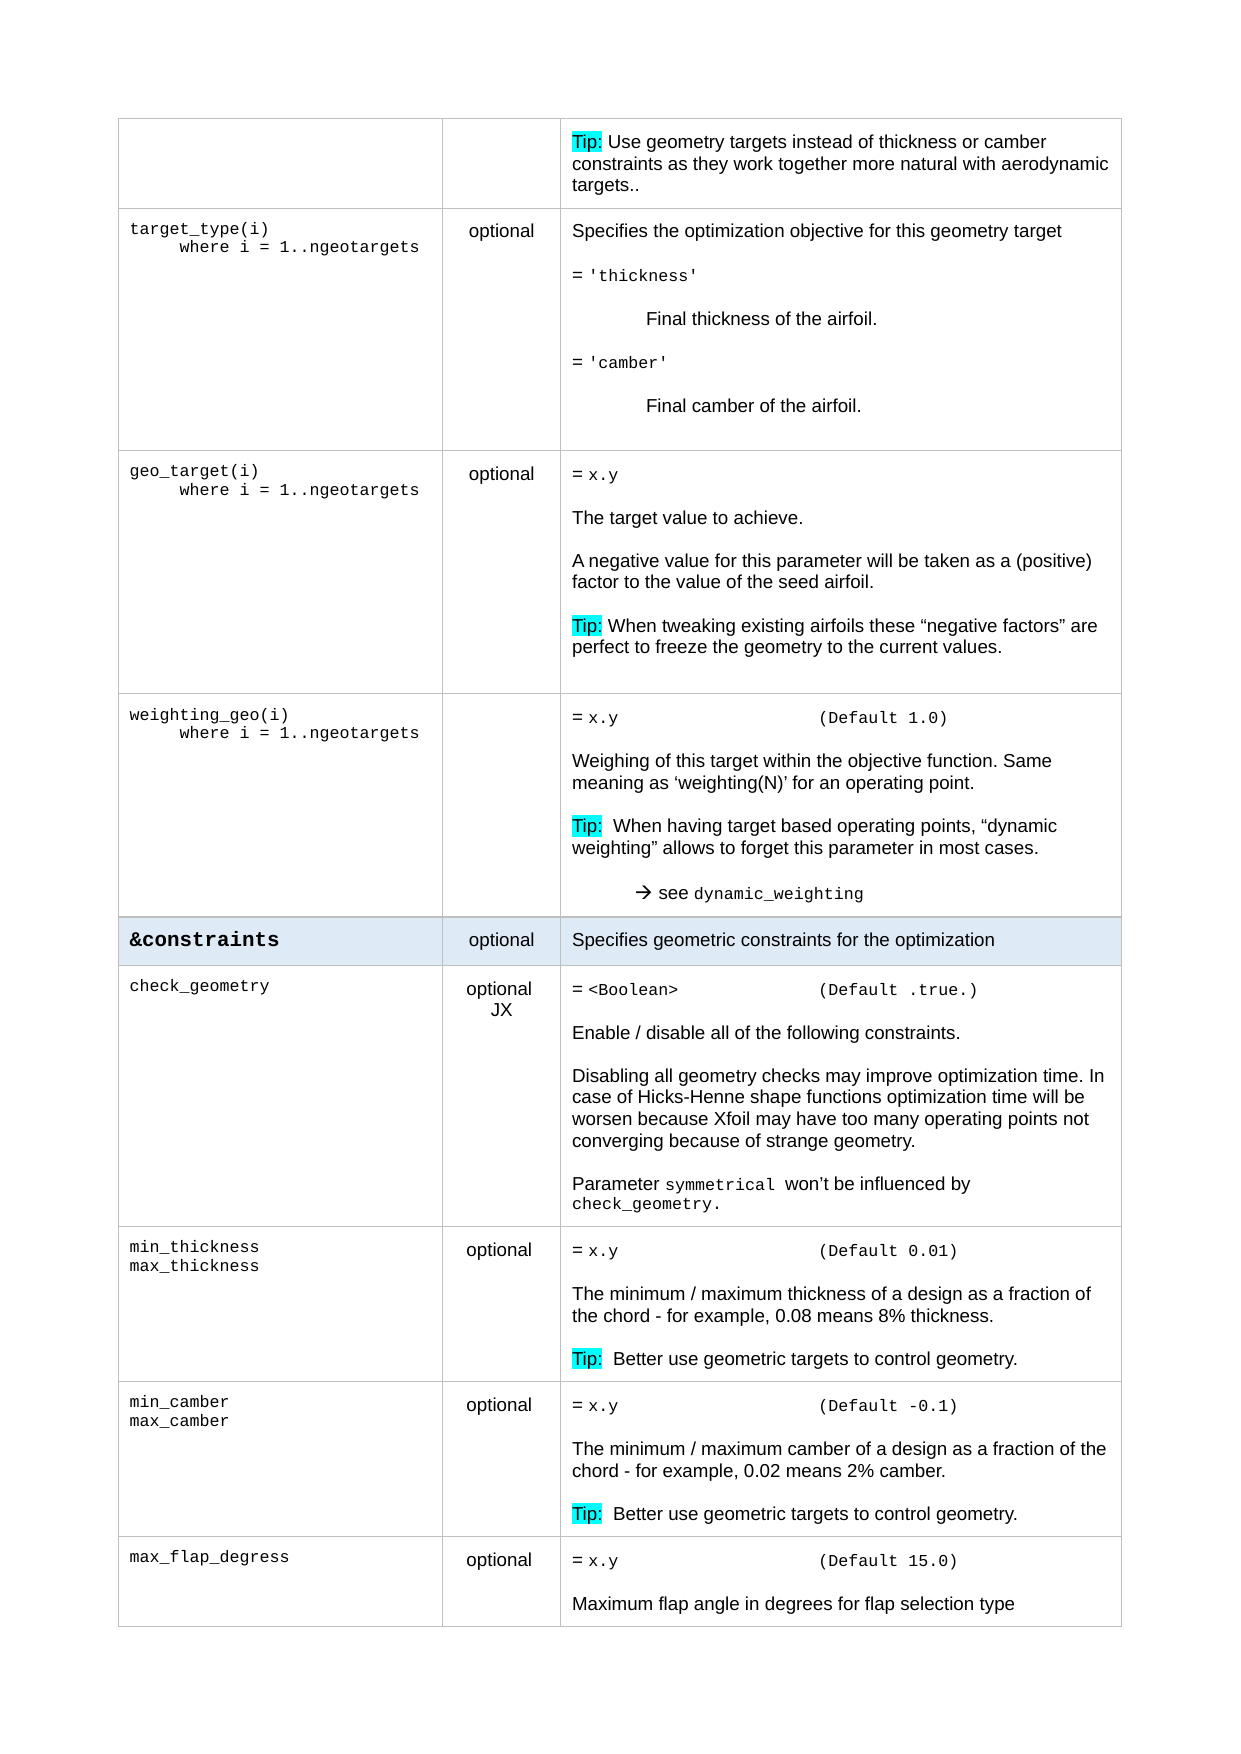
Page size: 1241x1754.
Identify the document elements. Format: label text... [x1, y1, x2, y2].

table_cell = x.y (Default -0.1) The minimum / maximum camber of a design as a fraction of the chord - for example, 0.02 means 2% camber. Tip: Better use geometric targets to control geometry. [561, 1382, 1121, 1536]
table_cell = x.y (Default 0.01) The minimum / maximum thickness of a design as a fraction of the chord - for example, 0.08 means 8% thickness. Tip: Better use geometric targets to control geometry. [561, 1227, 1121, 1381]
table_cell = x.y (Default 15.0) Maximum flap angle in degrees for flap selection type [561, 1537, 1121, 1626]
table_cell optional [443, 209, 560, 450]
table_cell = x.y The target value to achieve. A negative value for this parameter will be taken as a (positive) factor to the value of the seed airfoil. Tip: When tweaking existing airfoils these “negative factors” are perfect to freeze the geometry to the current values. [561, 451, 1121, 693]
table_cell optional JX [443, 966, 560, 1226]
table_cell &constraints [119, 918, 442, 965]
table_cell [443, 119, 560, 207]
table_cell optional [443, 1537, 560, 1626]
table_cell target_type(i) where i = 1..ngeotargets [119, 209, 442, 450]
table_cell = <Boolean> (Default .true.) Enable / disable all of the following constraints. Disabling all geometry checks may improve optimization time. In case of Hicks-Henne shape functions optimization time will be worsen because Xfoil may have too many operating points not converging because of strange geometry. Parameter symmetrical won’t be influenced by check_geometry. [561, 966, 1121, 1226]
table_cell Specifies the optimization objective for this geometry target = 'thickness' Final thickness of the airfoil. = 'camber' Final camber of the airfoil. [561, 209, 1121, 450]
table_cell weighting_geo(i) where i = 1..ngeotargets [119, 694, 442, 916]
table_cell optional [443, 1382, 560, 1536]
table_cell [443, 694, 560, 916]
table_cell optional [443, 451, 560, 693]
table_cell max_flap_degress [119, 1537, 442, 1626]
table_cell geo_target(i) where i = 1..ngeotargets [119, 451, 442, 693]
table_cell [119, 119, 442, 207]
table_cell check_geometry [119, 966, 442, 1226]
table_cell optional [443, 1227, 560, 1381]
table_cell = x.y (Default 1.0) Weighing of this target within the objective function. Same meaning as ‘weighting(N)’ for an operating point. Tip: When having target based operating points, “dynamic weighting” allows to forget this parameter in most cases.  see dynamic_weighting [561, 694, 1121, 916]
table_cell min_camber max_camber [119, 1382, 442, 1536]
table_cell Tip: Use geometry targets instead of thickness or camber constraints as they work together more natural with aerodynamic targets.. [561, 119, 1121, 207]
table_cell min_thickness max_thickness [119, 1227, 442, 1381]
table_cell optional [443, 918, 560, 965]
table_cell Specifies geometric constraints for the optimization [561, 918, 1121, 965]
